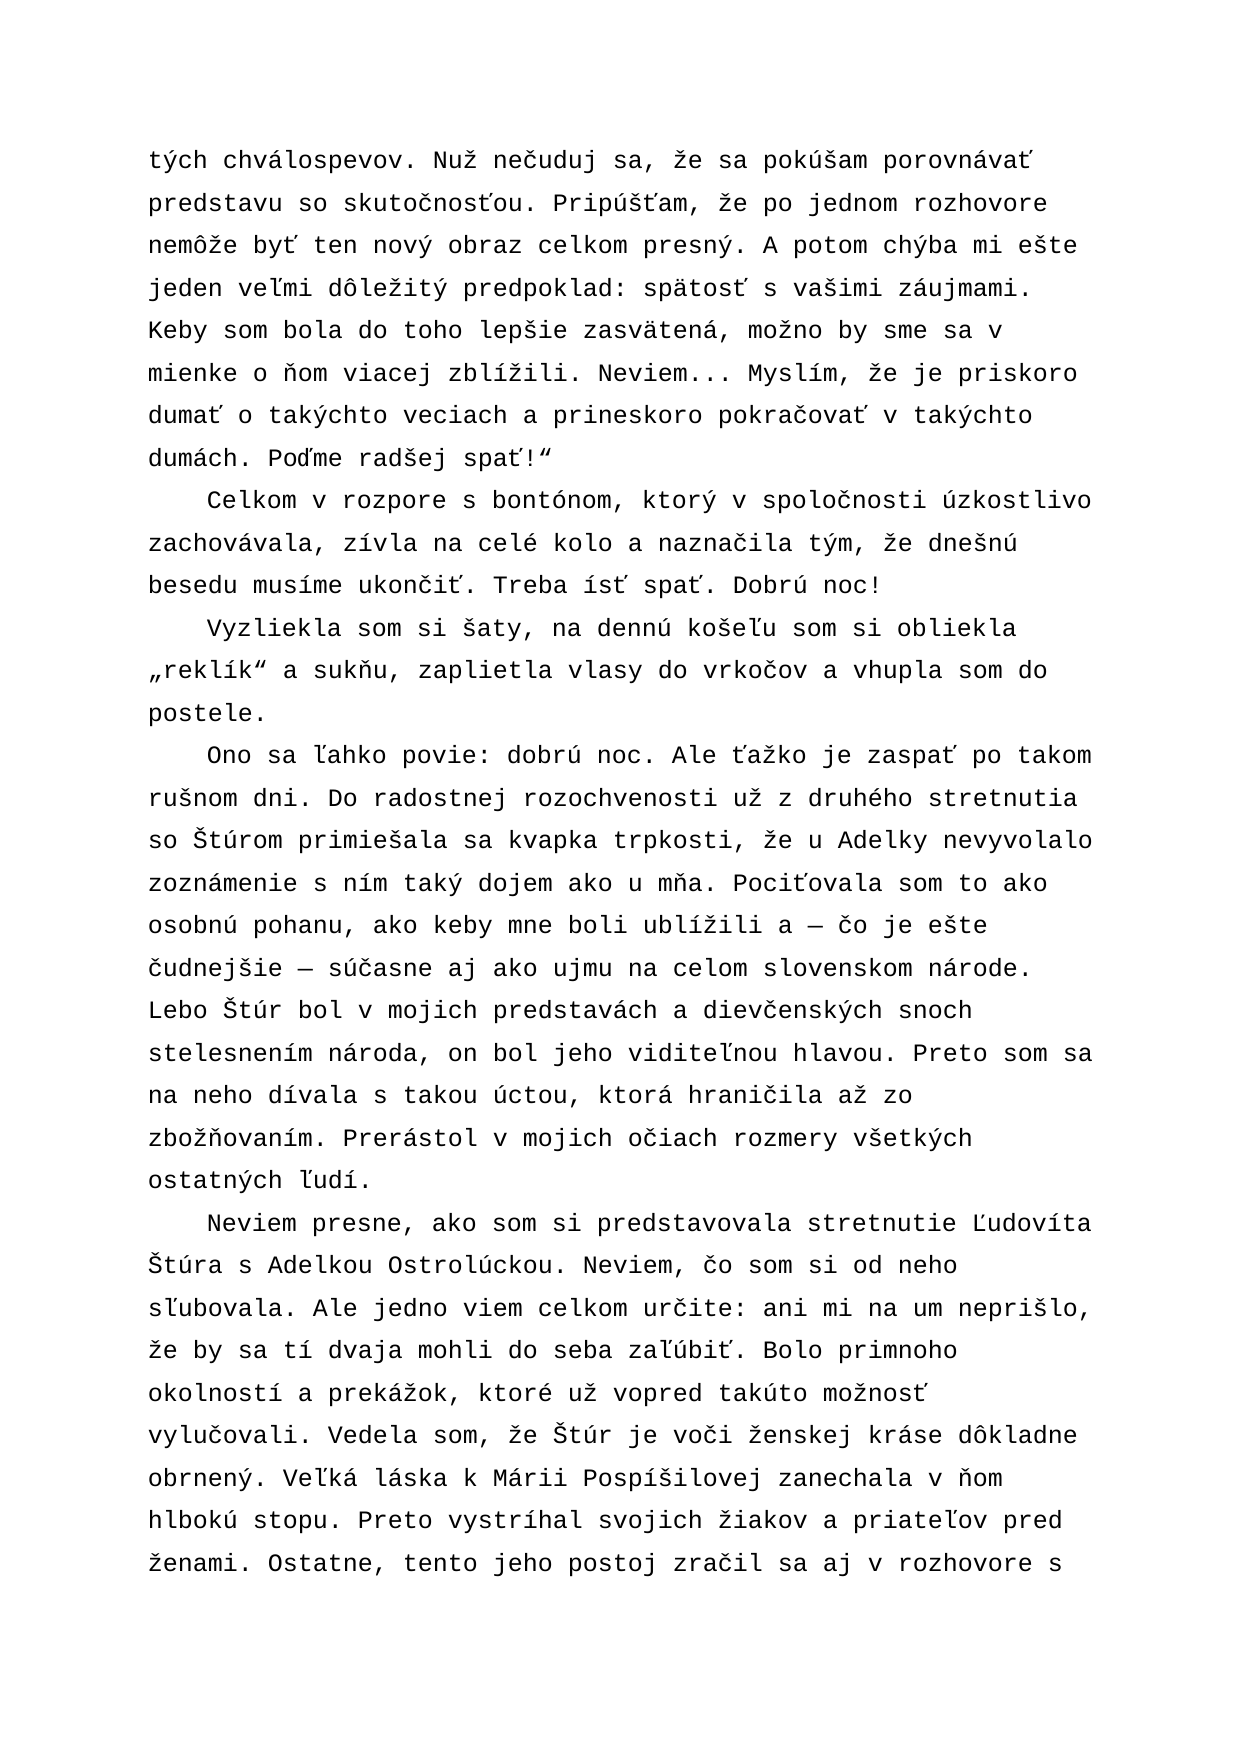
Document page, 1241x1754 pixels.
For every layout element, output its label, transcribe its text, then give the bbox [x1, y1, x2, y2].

text Celkom v rozpore s bontónom, ktorý v spoločnosti úzkostlivo zachovávala, zívla na celé kolo a naznačila tým, že dnešnú besedu musíme ukončiť. Treba ísť spať. Dobrú noc! [148, 488, 1093, 601]
text Neviem presne, ako som si predstavovala stretnutie Ľudovíta Štúra s Adelkou Ostrolúckou. Neviem, čo som si od neho sľubovala. Ale jedno viem celkom určite: ani mi na um neprišlo, že by sa tí dvaja mohli do seba zaľúbiť. Bolo primnoho okolností a prekážok, ktoré už vopred takúto možnosť vylučovali. Vedela som, že Štúr je voči ženskej kráse dôkladne obrnený. Veľká láska k Márii Pospíšilovej zanechala v ňom hlbokú stopu. Preto vystríhal svojich žiakov a priateľov pred ženami. Ostatne, tento jeho postoj zračil sa aj v rozhovore s [148, 1210, 1093, 1578]
text Ono sa ľahko povie: dobrú noc. Ale ťažko je zaspať po takom rušnom dni. Do radostnej rozochvenosti už z druhého stretnutia so Štúrom primiešala sa kvapka trpkosti, že u Adelky nevyvolalo zoznámenie s ním taký dojem ako u mňa. Pociťovala som to ako osobnú pohanu, ako keby mne boli ublížili a — čo je ešte čudnejšie — súčasne aj ako ujmu na celom slovenskom národe. Lebo Štúr bol v mojich predstavách a dievčenských snoch stelesnením národa, on bol jeho viditeľnou hlavou. Preto som sa na neho dívala s takou úctou, ktorá hraničila až zo zbožňovaním. Prerástol v mojich očiach rozmery všetkých ostatných ľudí. [148, 743, 1093, 1196]
text tých chválospevov. Nuž nečuduj sa, že sa pokúšam porovnávať predstavu so skutočnosťou. Pripúšťam, že po jednom rozhovore nemôže byť ten nový obraz celkom presný. A potom chýba mi ešte jeden veľmi dôležitý predpoklad: spätosť s vašimi záujmami. Keby som bola do toho lepšie zasvätená, možno by sme sa v mienke o ňom viacej zblížili. Neviem... Myslím, že je priskoro dumať o takýchto veciach a prineskoro pokračovať v takýchto dumách. Poďme radšej spať!“ [148, 148, 1093, 473]
text Vyzliekla som si šaty, na dennú košeľu som si obliekla „reklík“ a sukňu, zaplietla vlasy do vrkočov a vhupla som do postele. [148, 615, 1093, 728]
